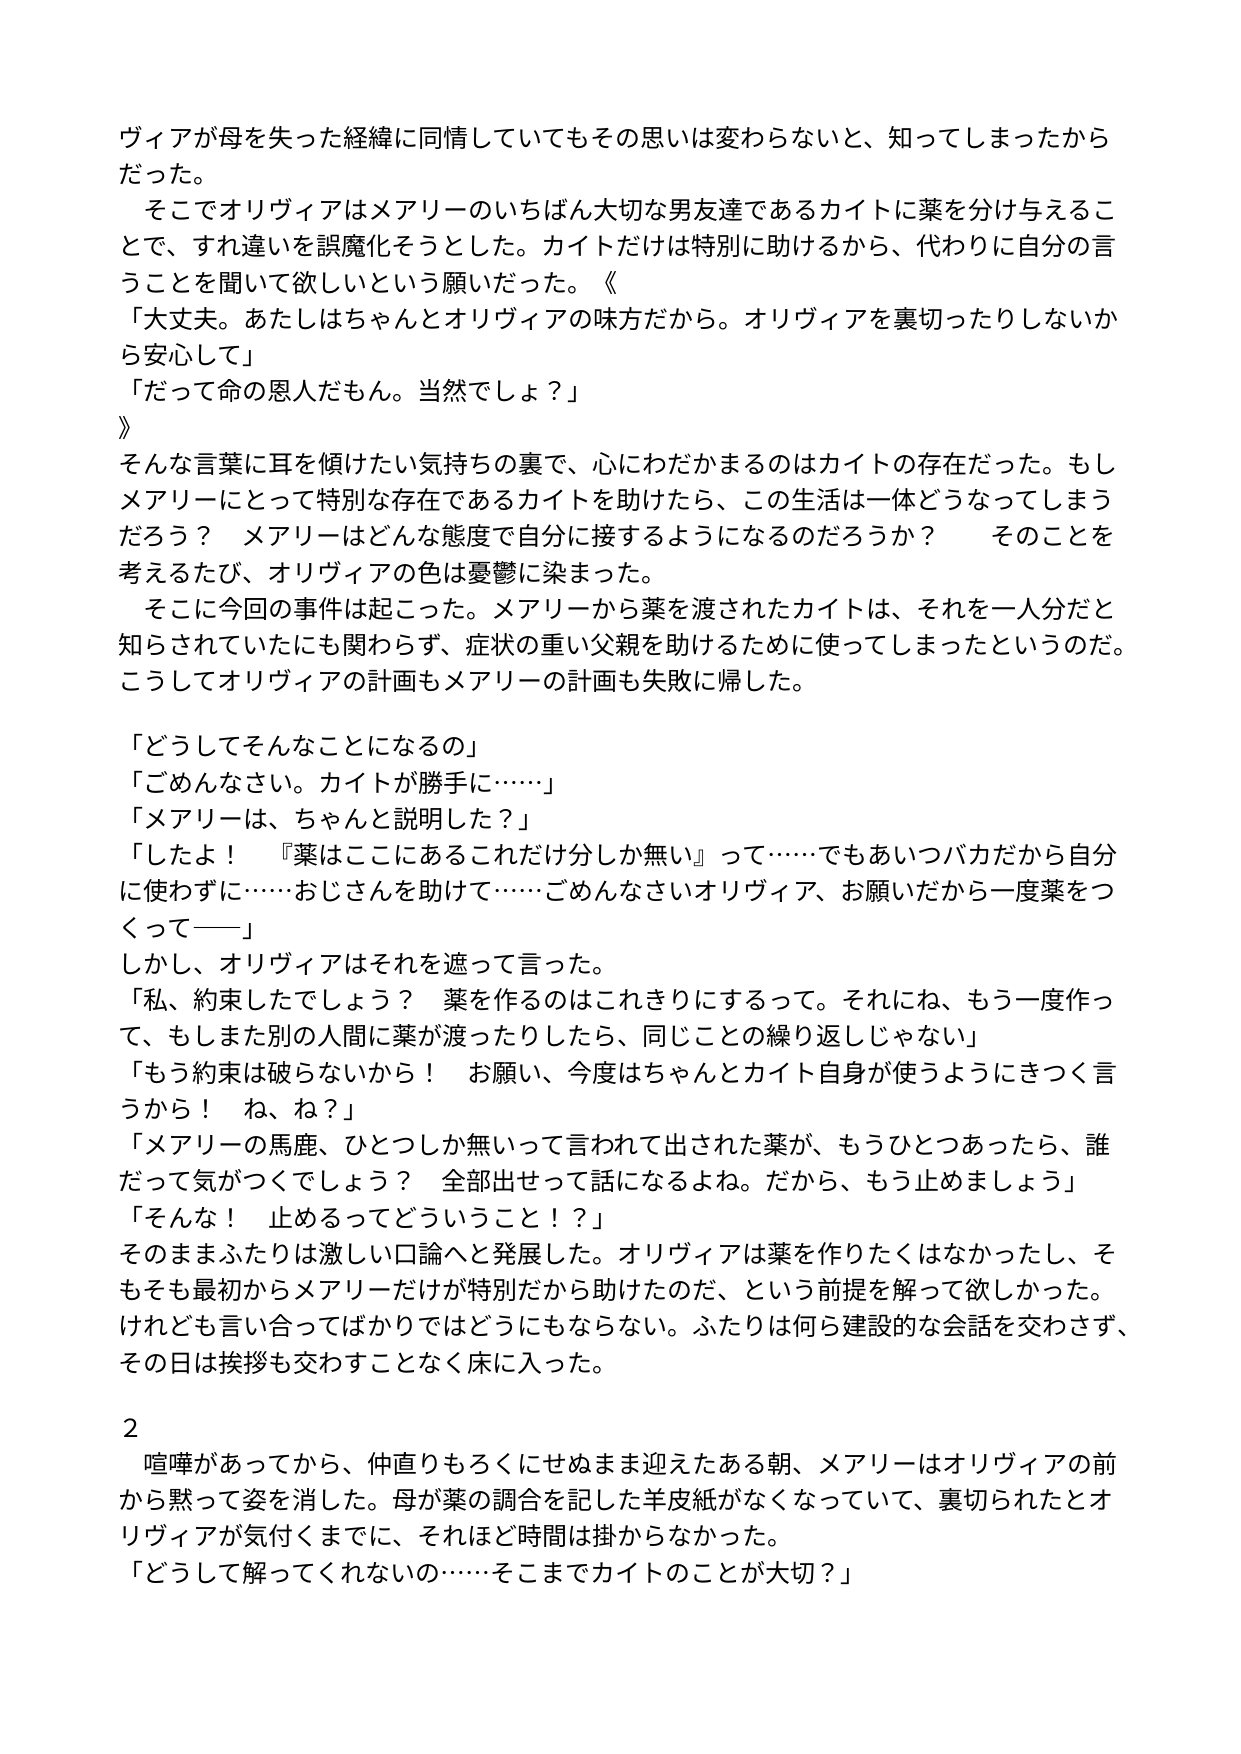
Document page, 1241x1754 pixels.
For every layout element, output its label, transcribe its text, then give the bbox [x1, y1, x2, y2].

text 「メアリーの馬鹿、ひとつしか無いって言われて出された薬が、もうひとつあったら、誰だって気がつくでしょう？ 全部出せって話になるよね。だから、もう止めましょう」 [118, 1126, 1122, 1198]
text しかし、オリヴィアはそれを遮って言った。 [118, 944, 1122, 981]
text 「どうして解ってくれないの……そこまでカイトのことが大切？」 [118, 1553, 1122, 1589]
text 「私、約束したでしょう？ 薬を作るのはこれきりにするって。それにね、もう一度作って、もしまた別の人間に薬が渡ったりしたら、同じことの繰り返しじゃない」 [118, 981, 1122, 1053]
text ヴィアが母を失った経緯に同情していてもその思いは変わらないと、知ってしまったからだった。 [118, 118, 1122, 191]
text 「もう約束は破らないから！ お願い、今度はちゃんとカイト自身が使うようにきつく言うから！ ね、ね？」 [118, 1053, 1122, 1126]
text そこでオリヴィアはメアリーのいちばん大切な男友達であるカイトに薬を分け与えることで、すれ違いを誤魔化そうとした。カイトだけは特別に助けるから、代わりに自分の言うことを聞いて欲しいという願いだった。《 [118, 191, 1122, 299]
text 「したよ！ 『薬はここにあるこれだけ分しか無い』って……でもあいつバカだから自分に使わずに……おじさんを助けて……ごめんなさいオリヴィア、お願いだから一度薬をつくって――」 [118, 836, 1122, 944]
text そこに今回の事件は起こった。メアリーから薬を渡されたカイトは、それを一人分だと知らされていたにも関わらず、症状の重い父親を助けるために使ってしまったというのだ。こうしてオリヴィアの計画もメアリーの計画も失敗に帰した。 [118, 589, 1122, 698]
text 「どうしてそんなことになるの」 [118, 727, 1122, 763]
text 「メアリーは、ちゃんと説明した？」 [118, 799, 1122, 836]
text 》 [118, 408, 1122, 444]
text 「大丈夫。あたしはちゃんとオリヴィアの味方だから。オリヴィアを裏切ったりしないから安心して」 [118, 299, 1122, 372]
text そのままふたりは激しい口論へと発展した。オリヴィアは薬を作りたくはなかったし、そもそも最初からメアリーだけが特別だから助けたのだ、という前提を解って欲しかった。けれども言い合ってばかりではどうにもならない。ふたりは何ら建設的な会話を交わさず、その日は挨拶も交わすことなく床に入った。 [118, 1234, 1122, 1379]
text 「そんな！ 止めるってどういうこと！？」 [118, 1198, 1122, 1234]
text 「ごめんなさい。カイトが勝手に……」 [118, 763, 1122, 799]
text 「だって命の恩人だもん。当然でしょ？」 [118, 372, 1122, 408]
text そんな言葉に耳を傾けたい気持ちの裏で、心にわだかまるのはカイトの存在だった。もしメアリーにとって特別な存在であるカイトを助けたら、この生活は一体どうなってしまうだろう？ メアリーはどんな態度で自分に接するようになるのだろうか？ そのことを考えるたび、オリヴィアの色は憂鬱に染まった。 [118, 444, 1122, 589]
text ２ [118, 1408, 1122, 1444]
text 喧嘩があってから、仲直りもろくにせぬまま迎えたある朝、メアリーはオリヴィアの前から黙って姿を消した。母が薬の調合を記した羊皮紙がなくなっていて、裏切られたとオリヴィアが気付くまでに、それほど時間は掛からなかった。 [118, 1444, 1122, 1553]
